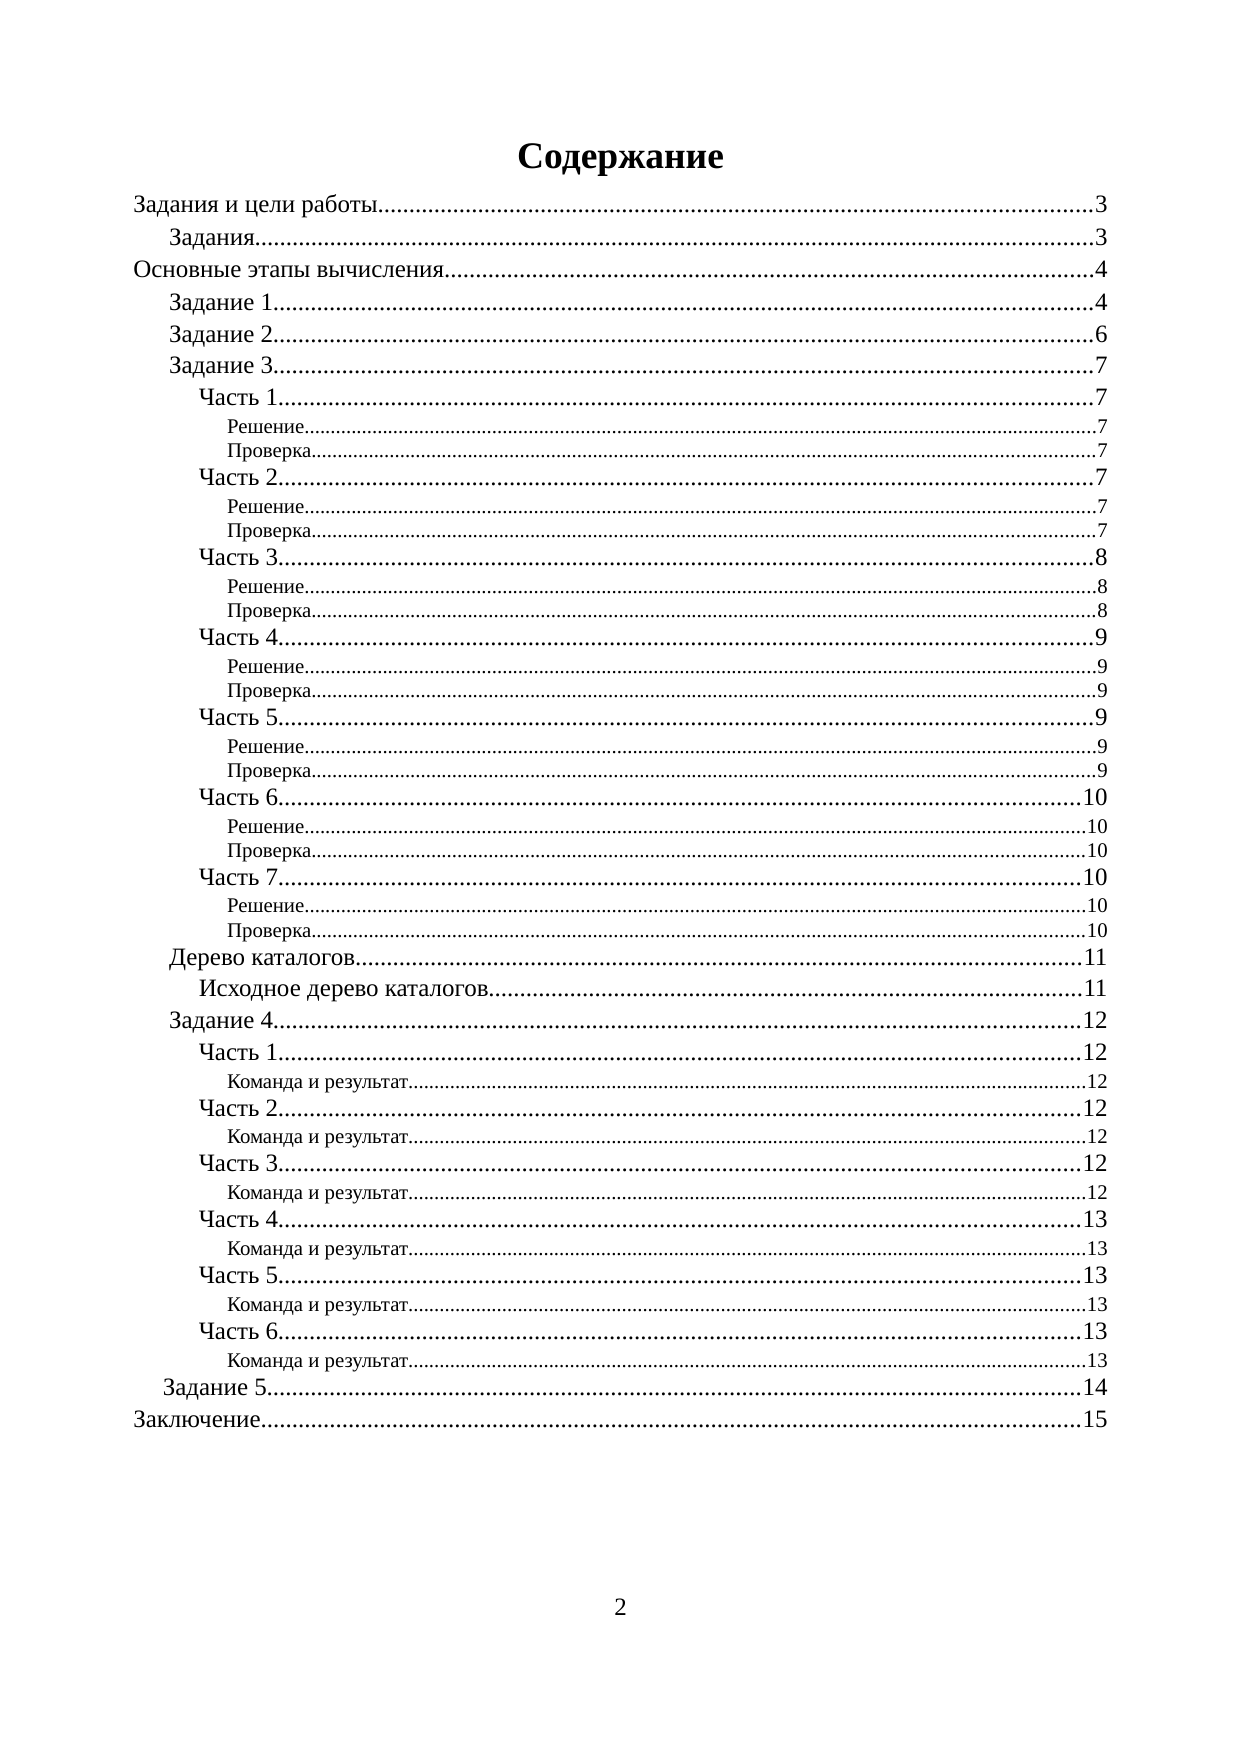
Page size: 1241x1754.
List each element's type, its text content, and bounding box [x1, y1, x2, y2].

text Проверка 7 [222, 518, 1107, 542]
text Исходное дерево каталогов 11 [192, 973, 1107, 1002]
text Часть 1 12 [192, 1037, 1107, 1066]
text Решение 8 [222, 574, 1107, 598]
text Часть 4 13 [192, 1204, 1107, 1233]
text Задание 1 4 [163, 287, 1107, 316]
text Часть 5 13 [192, 1260, 1107, 1289]
text Задания и цели работы 3 [133, 189, 1107, 217]
text Команда и результат 12 [222, 1180, 1107, 1204]
text Решение 10 [222, 893, 1107, 917]
text Команда и результат 13 [222, 1348, 1107, 1372]
text Основные этапы вычисления 4 [133, 254, 1107, 282]
text Содержание [133, 133, 1107, 176]
text Команда и результат 13 [222, 1236, 1107, 1260]
text Часть 3 8 [192, 542, 1107, 571]
text Команда и результат 13 [222, 1292, 1107, 1316]
text Решение 9 [222, 654, 1107, 678]
text Часть 5 9 [192, 702, 1107, 731]
text Решение 9 [222, 734, 1107, 758]
text Команда и результат 12 [222, 1124, 1107, 1148]
text Решение 7 [222, 414, 1107, 438]
text Задание 2 6 [163, 319, 1107, 347]
text Часть 6 10 [192, 782, 1107, 811]
text Часть 4 9 [192, 622, 1107, 651]
text Часть 6 13 [192, 1316, 1107, 1345]
text Заключение 15 [133, 1404, 1107, 1432]
text Проверка 10 [222, 917, 1107, 942]
text Проверка 9 [222, 678, 1107, 702]
text Часть 1 7 [192, 382, 1107, 411]
text Задание 5 14 [163, 1372, 1107, 1401]
text Часть 7 10 [192, 862, 1107, 890]
text Проверка 7 [222, 438, 1107, 462]
text Задание 3 7 [163, 351, 1107, 379]
text Проверка 10 [222, 838, 1107, 862]
text Задания 3 [163, 222, 1107, 251]
text Команда и результат 12 [222, 1069, 1107, 1093]
text Часть 2 12 [192, 1093, 1107, 1121]
text Решение 7 [222, 494, 1107, 518]
text Дерево каталогов 11 [163, 942, 1107, 970]
text Решение 10 [222, 813, 1107, 838]
text Проверка 9 [222, 758, 1107, 782]
text Часть 3 12 [192, 1148, 1107, 1177]
text Проверка 8 [222, 598, 1107, 622]
text Задание 4 12 [163, 1005, 1107, 1034]
text Часть 2 7 [192, 462, 1107, 491]
